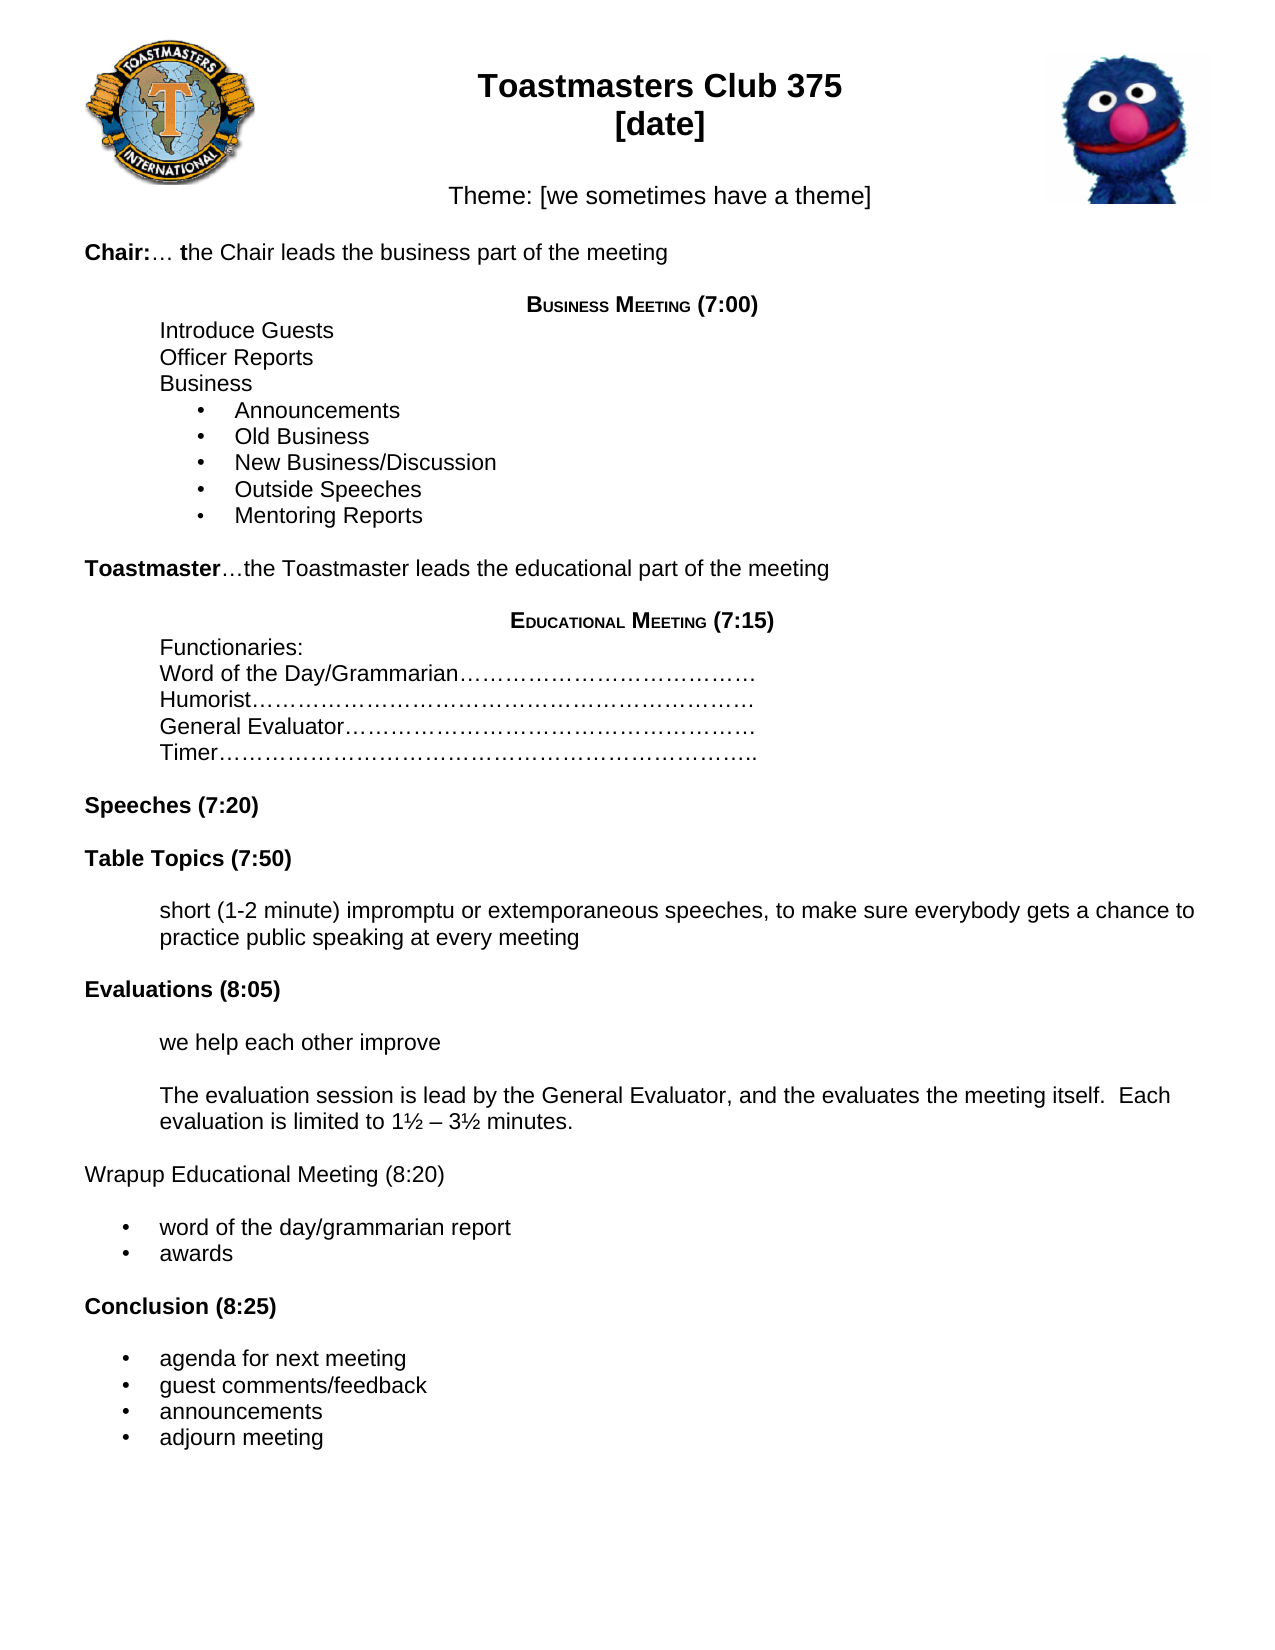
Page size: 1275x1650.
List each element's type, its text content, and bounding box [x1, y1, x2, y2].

picture [85, 39, 255, 185]
text Functionaries: [84, 634, 1200, 660]
list announcements [122, 1398, 1200, 1424]
text General Evaluator……………………………………………… [159, 713, 1200, 739]
text short (1-2 minute) impromptu or extemporaneous speeches, to make sure everybody gets a chance to practice public speaking at every meeting [159, 897, 1200, 950]
text Wrapup Educational Meeting (8:20) [84, 1161, 1200, 1187]
list adjourn meeting [122, 1424, 1200, 1451]
text Word of the Day/Grammarian………………………………… [159, 660, 1200, 686]
text we help each other improve [159, 1029, 1200, 1055]
list agenda for next meeting [122, 1345, 1200, 1372]
list Outside Speeches [197, 476, 1200, 502]
text Speeches (7:20) [84, 792, 1200, 818]
list Announcements [197, 397, 1200, 423]
list guest comments/feedback [122, 1372, 1200, 1398]
text Conclusion (8:25) [84, 1293, 1200, 1319]
text Business Meeting (7:00) [84, 291, 1200, 317]
picture [1044, 52, 1212, 204]
text Timer…………………………………………………………….. [159, 739, 1200, 766]
list awards [122, 1240, 1200, 1266]
list Mentoring Reports [197, 502, 1200, 528]
text Table Topics (7:50) [84, 844, 1200, 871]
text Introduce Guests [84, 317, 1200, 344]
text Evaluations (8:05) [84, 976, 1200, 1003]
text The evaluation session is lead by the General Evaluator, and the evaluates the meeting itself. Each evaluation is limited to 1½ – 3½ minutes. [159, 1082, 1200, 1134]
list word of the day/grammarian report [122, 1213, 1200, 1240]
text Chair:… the Chair leads the business part of the meeting [84, 238, 1200, 265]
list New Business/Discussion [197, 449, 1200, 476]
text Educational Meeting (7:15) [84, 607, 1200, 634]
text Theme: [we sometimes have a theme] [84, 181, 1200, 210]
text Humorist………………………………………………………… [159, 686, 1200, 713]
text Officer Reports [84, 344, 1200, 370]
text Toastmaster…the Toastmaster leads the educational part of the meeting [84, 555, 1200, 581]
text Business [84, 370, 1200, 397]
text [date] [256, 104, 1044, 142]
list Old Business [197, 423, 1200, 449]
text Toastmasters Club 375 [83, 38, 1044, 187]
